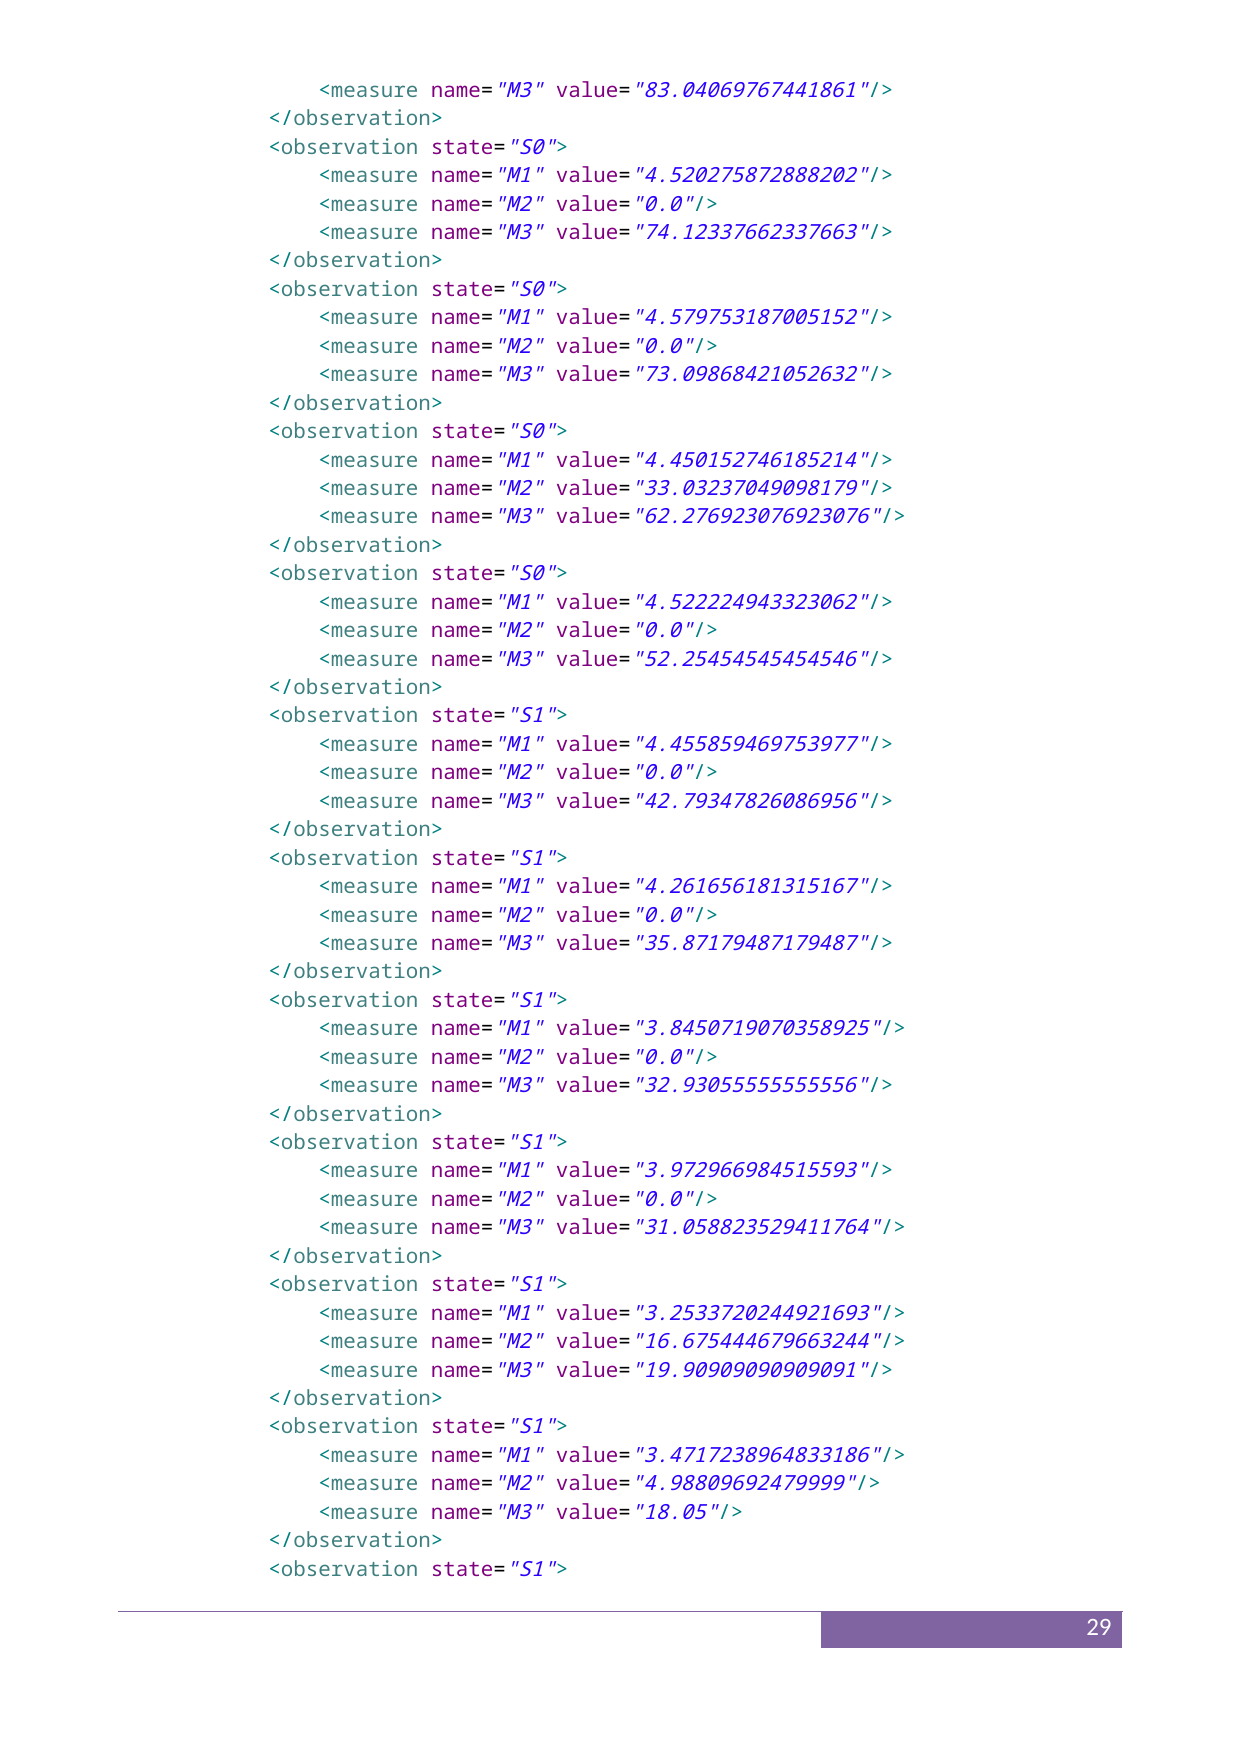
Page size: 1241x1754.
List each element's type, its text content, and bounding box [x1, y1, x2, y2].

text </observation> [118, 957, 1122, 985]
text </observation> [118, 1241, 1122, 1269]
text <measure name="M1" value="3.4717238964833186"/> [118, 1440, 1122, 1468]
text <measure name="M3" value="35.87179487179487"/> [118, 928, 1122, 957]
text </observation> [118, 246, 1122, 274]
text <measure name="M1" value="4.520275872888202"/> [118, 160, 1122, 189]
text <observation state="S1"> [118, 843, 1122, 871]
text <measure name="M3" value="42.79347826086956"/> [118, 786, 1122, 814]
text <measure name="M2" value="0.0"/> [118, 1042, 1122, 1070]
text <measure name="M2" value="4.98809692479999"/> [118, 1468, 1122, 1497]
text </observation> [118, 530, 1122, 558]
text <measure name="M1" value="3.8450719070358925"/> [118, 1013, 1122, 1042]
text <measure name="M3" value="31.058823529411764"/> [118, 1212, 1122, 1241]
text <measure name="M1" value="3.972966984515593"/> [118, 1156, 1122, 1184]
text <observation state="S0"> [118, 558, 1122, 587]
text <measure name="M1" value="4.450152746185214"/> [118, 445, 1122, 473]
text <observation state="S1"> [118, 701, 1122, 729]
text <measure name="M2" value="16.675444679663244"/> [118, 1326, 1122, 1355]
text <measure name="M3" value="18.05"/> [118, 1497, 1122, 1525]
text <observation state="S1"> [118, 985, 1122, 1013]
text <measure name="M1" value="4.522224943323062"/> [118, 587, 1122, 615]
text <measure name="M2" value="0.0"/> [118, 331, 1122, 359]
text <observation state="S1"> [118, 1412, 1122, 1440]
text <measure name="M2" value="33.03237049098179"/> [118, 473, 1122, 502]
text <measure name="M1" value="4.261656181315167"/> [118, 871, 1122, 900]
text <observation state="S0"> [118, 132, 1122, 160]
text </observation> [118, 1525, 1122, 1554]
text <measure name="M2" value="0.0"/> [118, 189, 1122, 217]
text </observation> [118, 672, 1122, 701]
text <measure name="M1" value="4.579753187005152"/> [118, 302, 1122, 331]
text <measure name="M3" value="52.25454545454546"/> [118, 644, 1122, 672]
text <measure name="M1" value="4.455859469753977"/> [118, 729, 1122, 757]
text <measure name="M3" value="83.04069767441861"/> [118, 75, 1122, 103]
text <observation state="S1"> [118, 1269, 1122, 1298]
text <measure name="M2" value="0.0"/> [118, 1184, 1122, 1212]
text <measure name="M2" value="0.0"/> [118, 757, 1122, 786]
text </observation> [118, 814, 1122, 843]
text <measure name="M3" value="73.09868421052632"/> [118, 359, 1122, 388]
text <measure name="M3" value="62.276923076923076"/> [118, 502, 1122, 530]
text <observation state="S1"> [118, 1127, 1122, 1156]
text <measure name="M1" value="3.2533720244921693"/> [118, 1298, 1122, 1326]
text <measure name="M3" value="32.93055555555556"/> [118, 1070, 1122, 1099]
text <observation state="S1"> [118, 1554, 1122, 1582]
text </observation> [118, 103, 1122, 132]
text </observation> [118, 1099, 1122, 1127]
text <measure name="M2" value="0.0"/> [118, 900, 1122, 928]
text </observation> [118, 388, 1122, 416]
text <observation state="S0"> [118, 274, 1122, 302]
text <measure name="M3" value="74.12337662337663"/> [118, 217, 1122, 246]
text <measure name="M2" value="0.0"/> [118, 615, 1122, 644]
text <observation state="S0"> [118, 416, 1122, 445]
text </observation> [118, 1383, 1122, 1412]
text <measure name="M3" value="19.90909090909091"/> [118, 1355, 1122, 1383]
